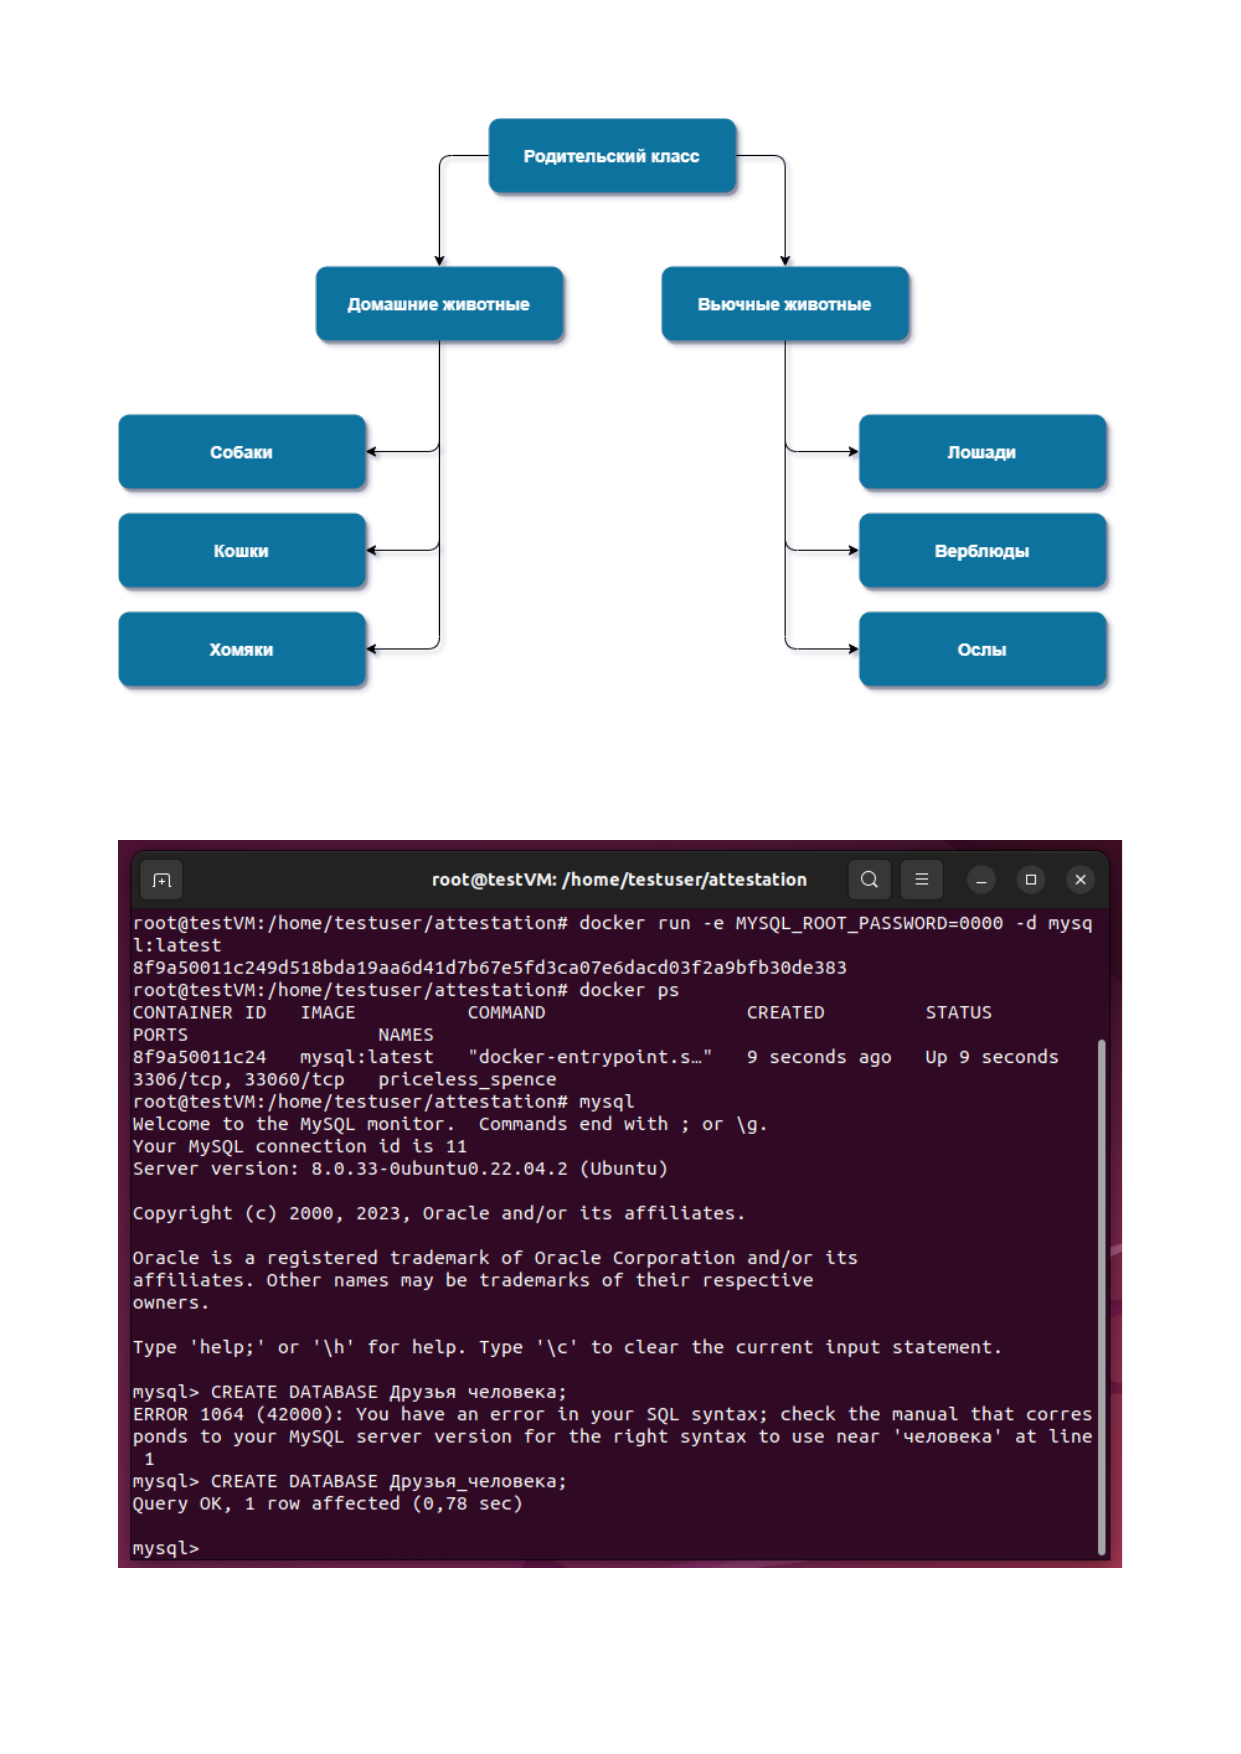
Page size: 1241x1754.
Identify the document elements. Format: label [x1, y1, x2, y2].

picture [118, 118, 1123, 704]
picture [118, 840, 1123, 1568]
